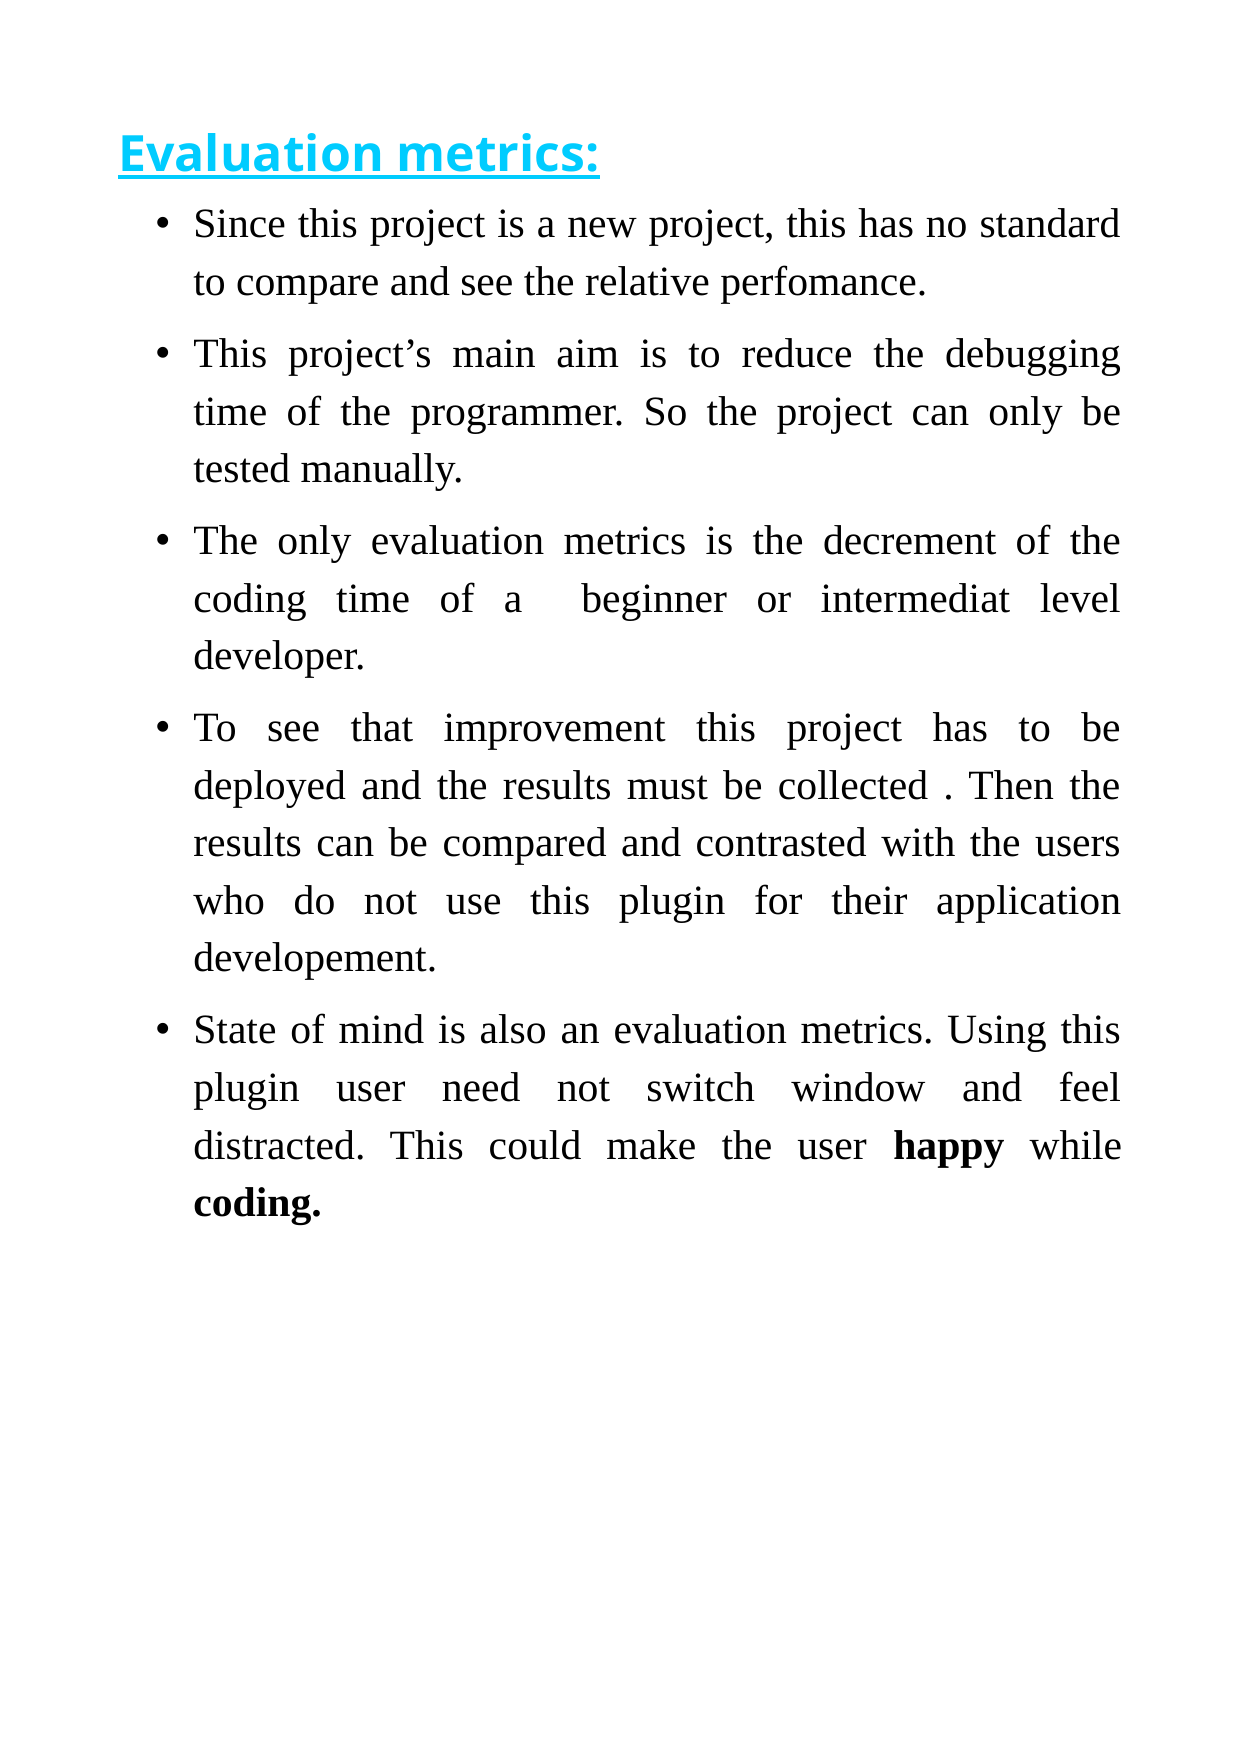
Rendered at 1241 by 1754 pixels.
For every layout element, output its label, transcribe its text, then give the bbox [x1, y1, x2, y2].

list The only evaluation metrics is the decrement of the coding time of a beginner or intermediat level developer. [156, 516, 1122, 679]
list Since this project is a new project, this has no standard to compare and see the relative perfomance. [156, 199, 1122, 304]
list To see that improvement this project has to be deployed and the results must be collected . Then the results can be compared and contrasted with the users who do not use this plugin for their application developement. [156, 703, 1122, 981]
list This project’s main aim is to reduce the debugging time of the programmer. So the project can only be tested manually. [156, 328, 1122, 491]
list State of mind is also an evaluation metrics. Using this plugin user need not switch window and feel distracted. This could make the user happy while coding. [156, 1005, 1122, 1226]
subtitle Evaluation metrics: [118, 118, 1122, 186]
